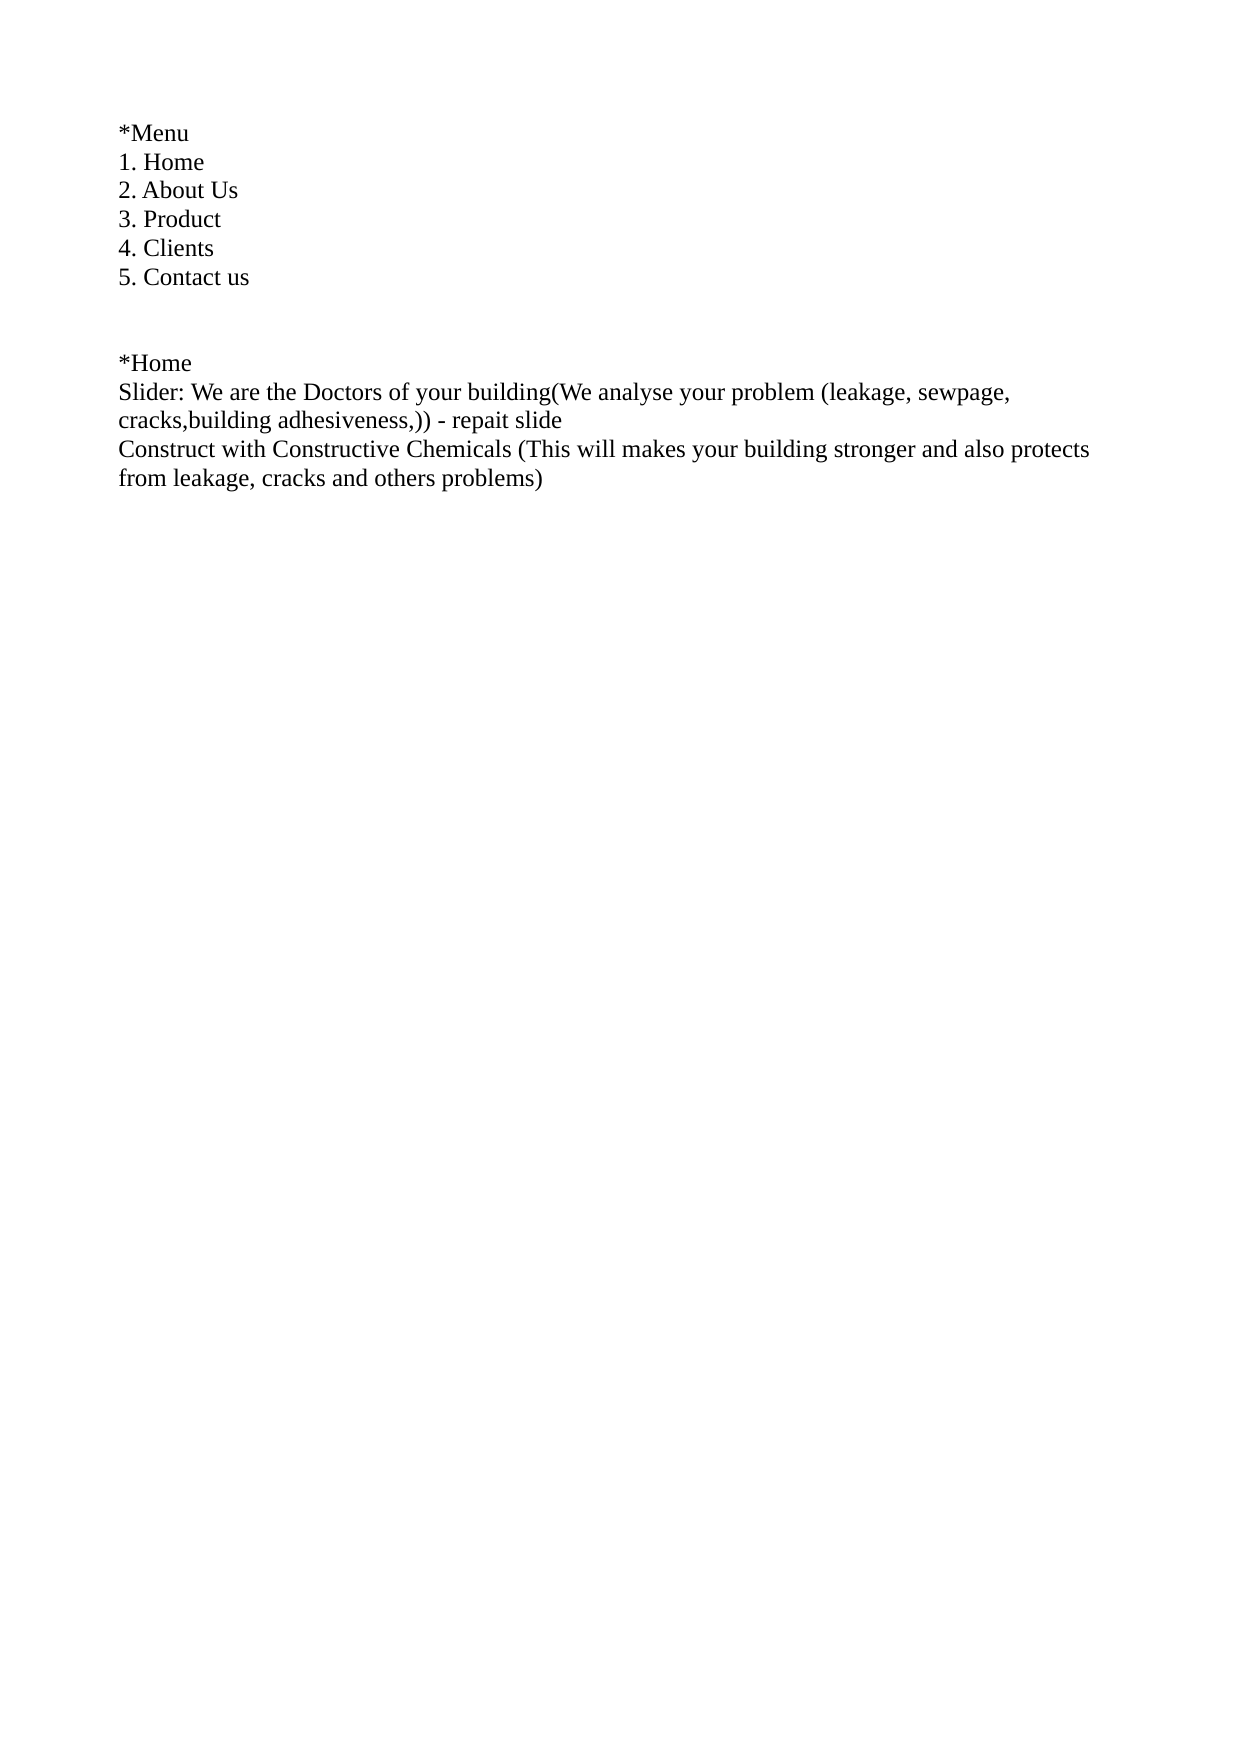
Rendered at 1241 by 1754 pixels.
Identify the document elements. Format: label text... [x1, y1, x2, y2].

text *Menu [118, 118, 1122, 147]
text 3. Product [118, 204, 1122, 233]
text 1. Home [118, 147, 1122, 176]
text Construct with Constructive Chemicals (This will makes your building stronger and also protects from leakage, cracks and others problems) [118, 434, 1122, 492]
text 2. About Us [118, 176, 1122, 204]
text 5. Contact us [118, 262, 1122, 291]
text *Home [118, 348, 1122, 377]
text 4. Clients [118, 233, 1122, 262]
text Slider: We are the Doctors of your building(We analyse your problem (leakage, sewpage, cracks,building adhesiveness,)) - repait slide [118, 377, 1122, 434]
